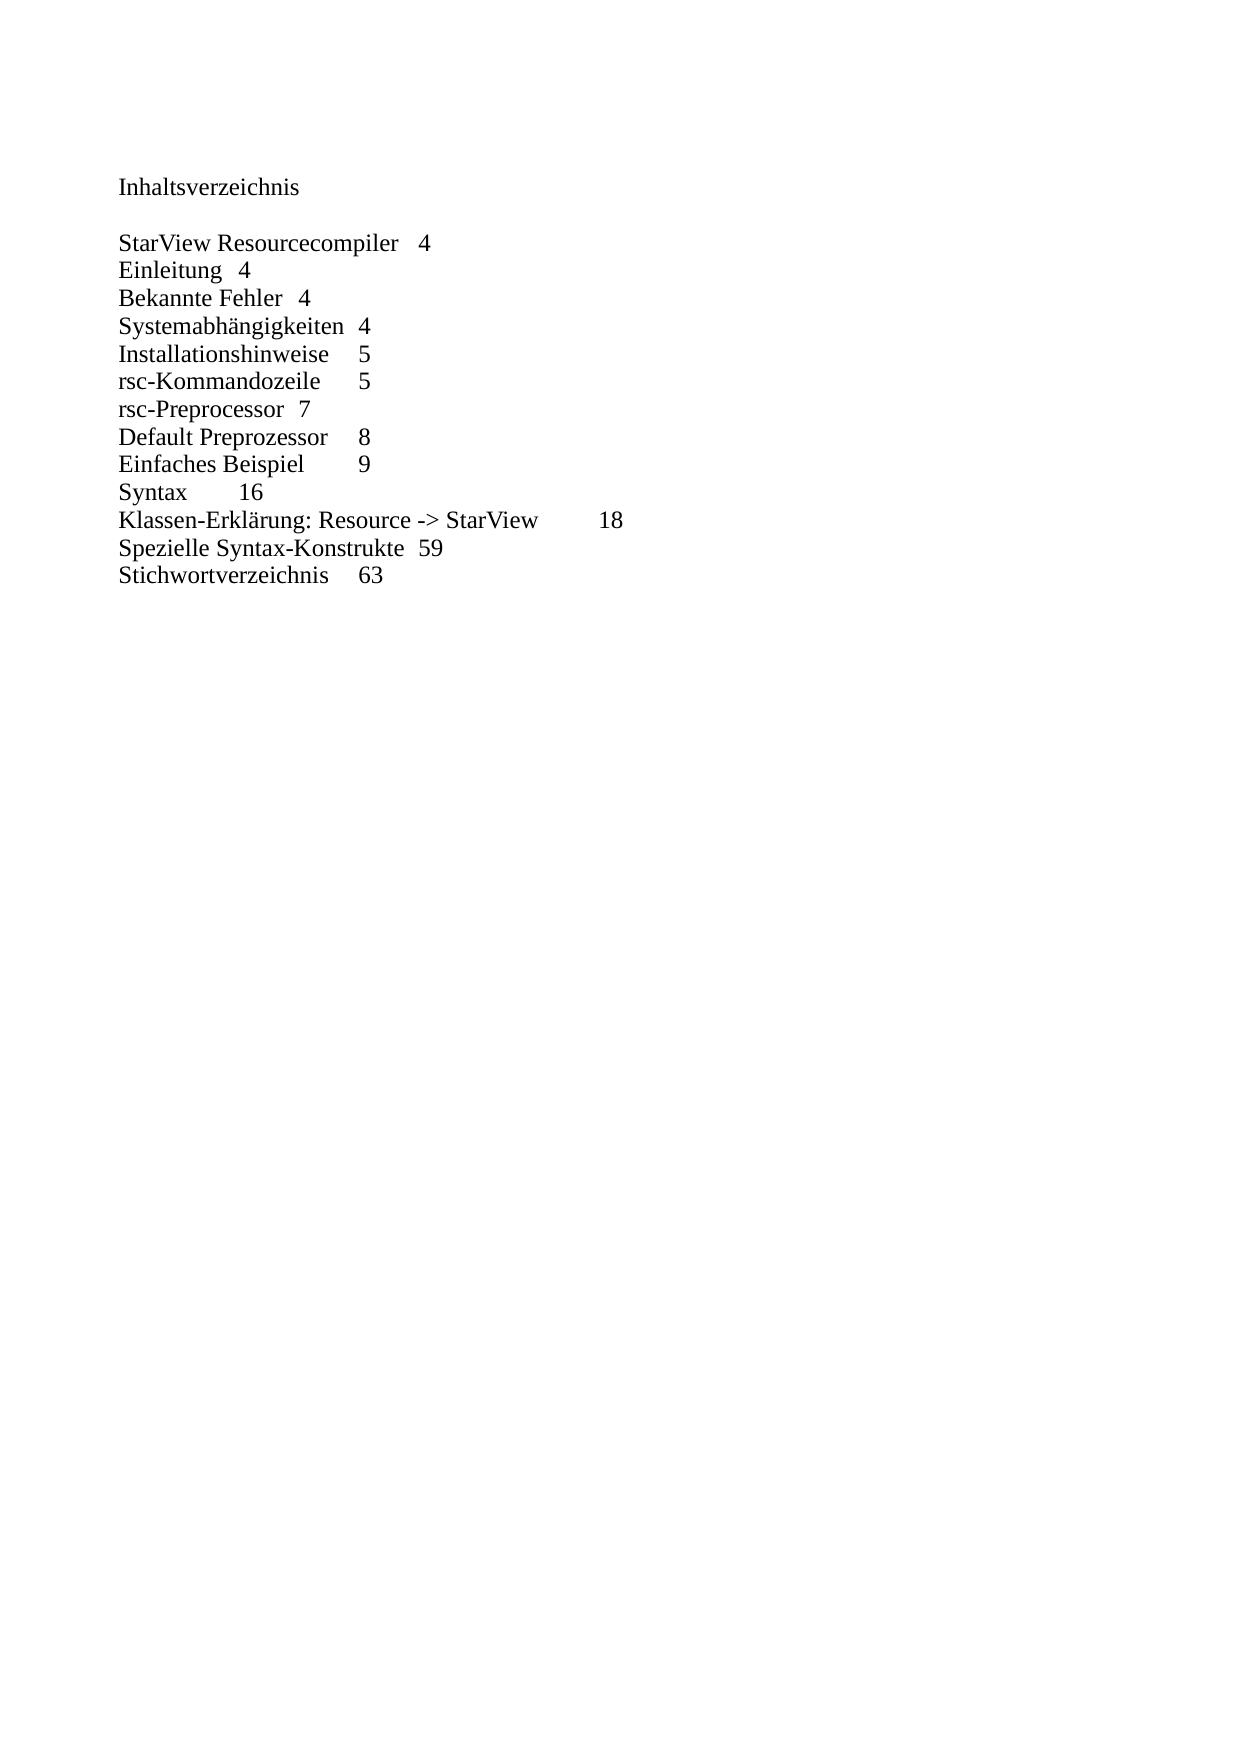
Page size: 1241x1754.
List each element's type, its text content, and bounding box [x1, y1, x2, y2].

text Spezielle Syntax-Konstrukte 59 [118, 534, 1122, 561]
text rsc-Kommandozeile 5 [118, 367, 1122, 395]
text Einfaches Beispiel 9 [118, 451, 1122, 478]
text Syntax 16 [118, 478, 1122, 506]
text rsc-Preprocessor 7 [118, 395, 1122, 423]
text Inhaltsverzeichnis [118, 173, 1122, 201]
text Default Preprozessor 8 [118, 423, 1122, 451]
text Installationshinweise 5 [118, 340, 1122, 367]
text Systemabhängigkeiten 4 [118, 312, 1122, 340]
text Stichwortverzeichnis 63 [118, 561, 1122, 589]
text Klassen-Erklärung: Resource -> StarView 18 [118, 506, 1122, 534]
text StarView Resourcecompiler 4 [118, 229, 1122, 257]
text Bekannte Fehler 4 [118, 284, 1122, 312]
text Einleitung 4 [118, 257, 1122, 284]
